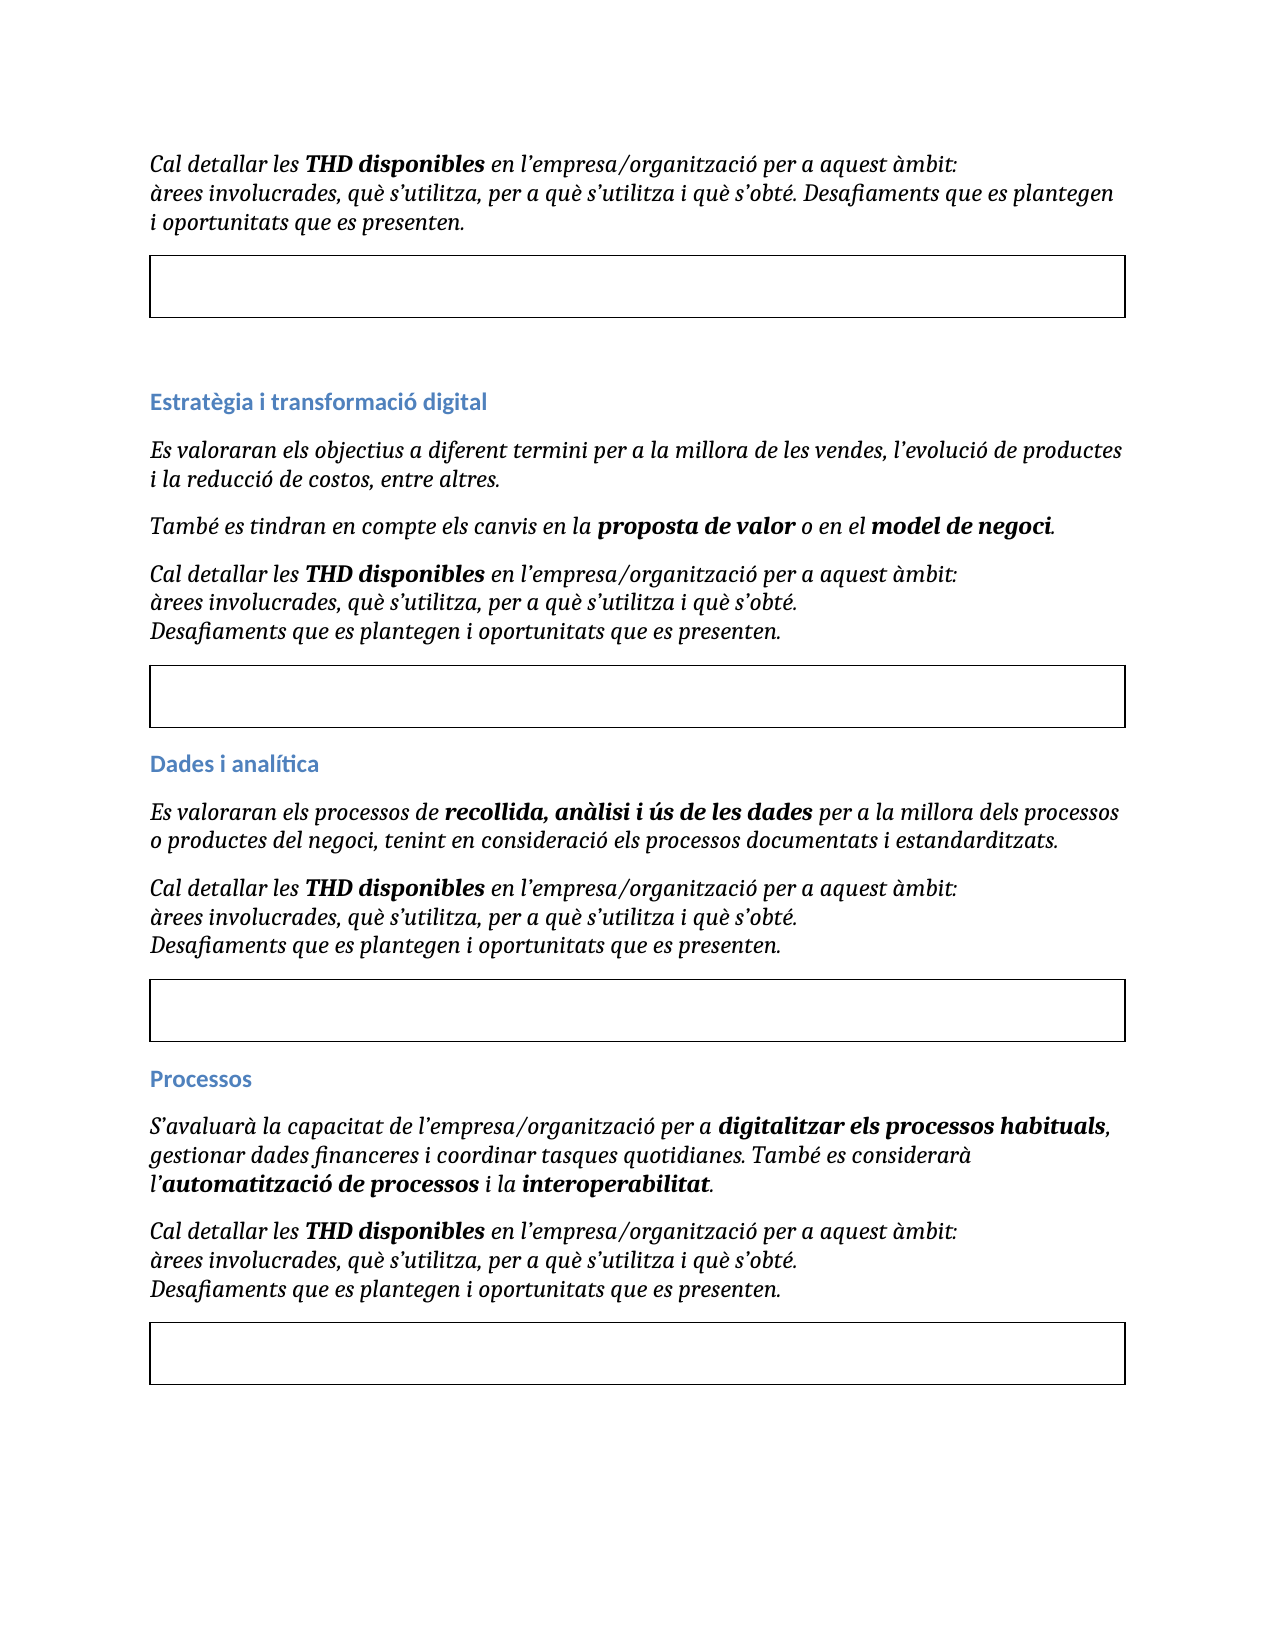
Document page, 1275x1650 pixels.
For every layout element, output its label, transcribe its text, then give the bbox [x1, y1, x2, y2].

text Cal detallar les THD disponibles en l’empresa/organització per a aquest àmbit: àrees involucrades, què s’utilitza, per a què s’utilitza i què s’obté. Desafiaments que es plantegen i oportunitats que es presenten. [150, 874, 1125, 960]
table_header [151, 256, 1124, 317]
table_header [151, 666, 1124, 727]
text Cal detallar les THD disponibles en l’empresa/organització per a aquest àmbit: àrees involucrades, què s’utilitza, per a què s’utilitza i què s’obté. Desafiaments que es plantegen i oportunitats que es presenten. [150, 150, 1125, 236]
subtitle Estratègia i transformació digital [150, 386, 1125, 417]
text Es valoraran els processos de recollida, anàlisi i ús de les dades per a la millora dels processos o productes del negoci, tenint en consideració els processos documentats i estandarditzats. [150, 798, 1125, 855]
table_header [151, 980, 1124, 1041]
text Cal detallar les THD disponibles en l’empresa/organització per a aquest àmbit: àrees involucrades, què s’utilitza, per a què s’utilitza i què s’obté. Desafiaments que es plantegen i oportunitats que es presenten. [150, 1217, 1125, 1303]
subtitle Processos [150, 1063, 1125, 1093]
subtitle Dades i analítica [150, 748, 1125, 779]
text Cal detallar les THD disponibles en l’empresa/organització per a aquest àmbit: àrees involucrades, què s’utilitza, per a què s’utilitza i què s’obté. Desafiaments que es plantegen i oportunitats que es presenten. [150, 559, 1125, 646]
text S’avaluarà la capacitat de l’empresa/organització per a digitalitzar els processos habituals, gestionar dades financeres i coordinar tasques quotidianes. També es considerarà l’automatització de processos i la interoperabilitat. [150, 1112, 1125, 1198]
text També es tindran en compte els canvis en la proposta de valor o en el model de negoci. [150, 512, 1125, 541]
table_header [151, 1323, 1124, 1384]
text Es valoraran els objectius a diferent termini per a la millora de les vendes, l’evolució de productes i la reducció de costos, entre altres. [150, 436, 1125, 493]
